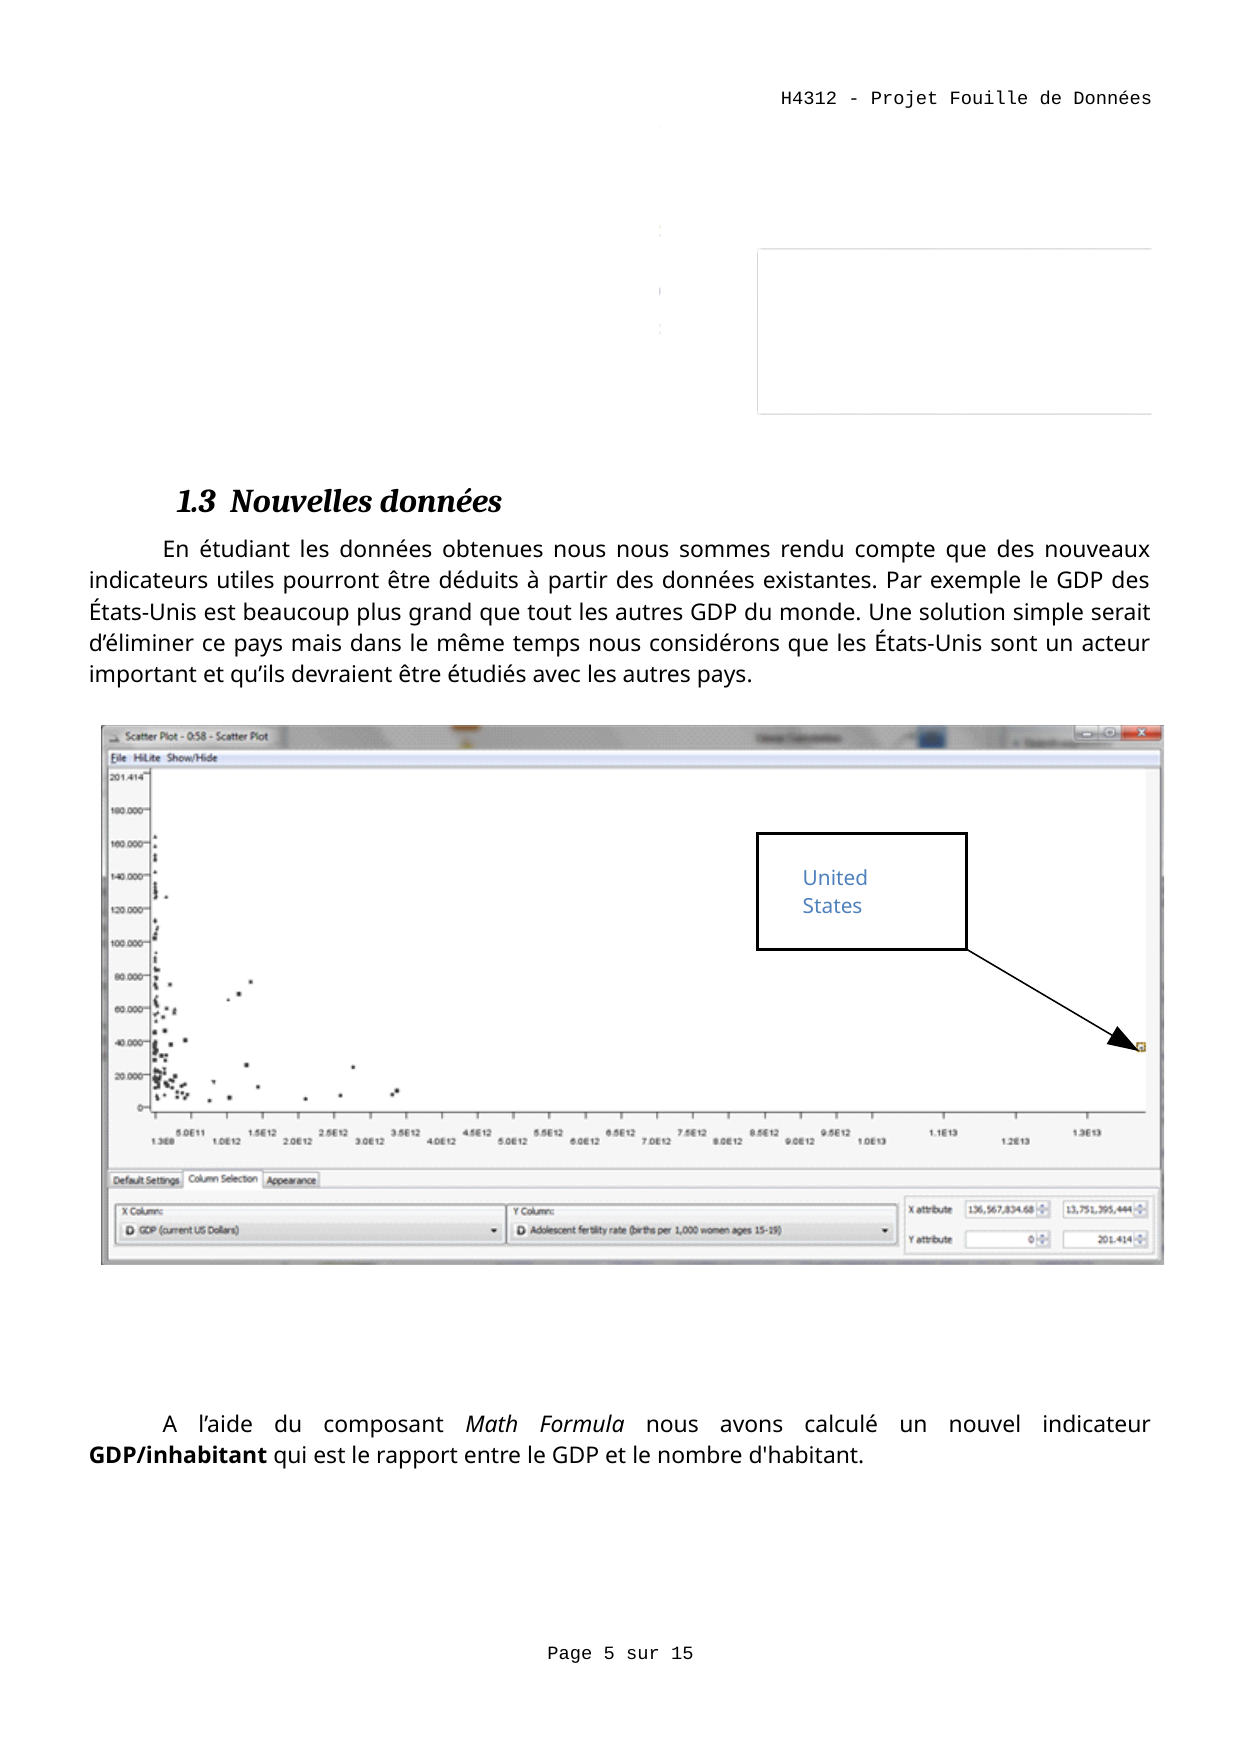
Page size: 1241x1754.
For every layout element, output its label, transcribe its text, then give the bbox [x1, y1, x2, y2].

text A l’aide du composant Math Formula nous avons calculé un nouvel indicateur GDP/inhabitant qui est le rapport entre le GDP et le nombre d'habitant. [88, 1408, 1152, 1471]
text En étudiant les données obtenues nous nous sommes rendu compte que des nouveaux indicateurs utiles pourront être déduits à partir des données existantes. Par exemple le GDP des États-Unis est beaucoup plus grand que tout les autres GDP du monde. Une solution simple serait d’éliminer ce pays mais dans le même temps nous considérons que les États-Unis sont un acteur important et qu’ils devraient être étudiés avec les autres pays. [88, 533, 1152, 689]
subtitle Nouvelles données [177, 110, 1134, 521]
